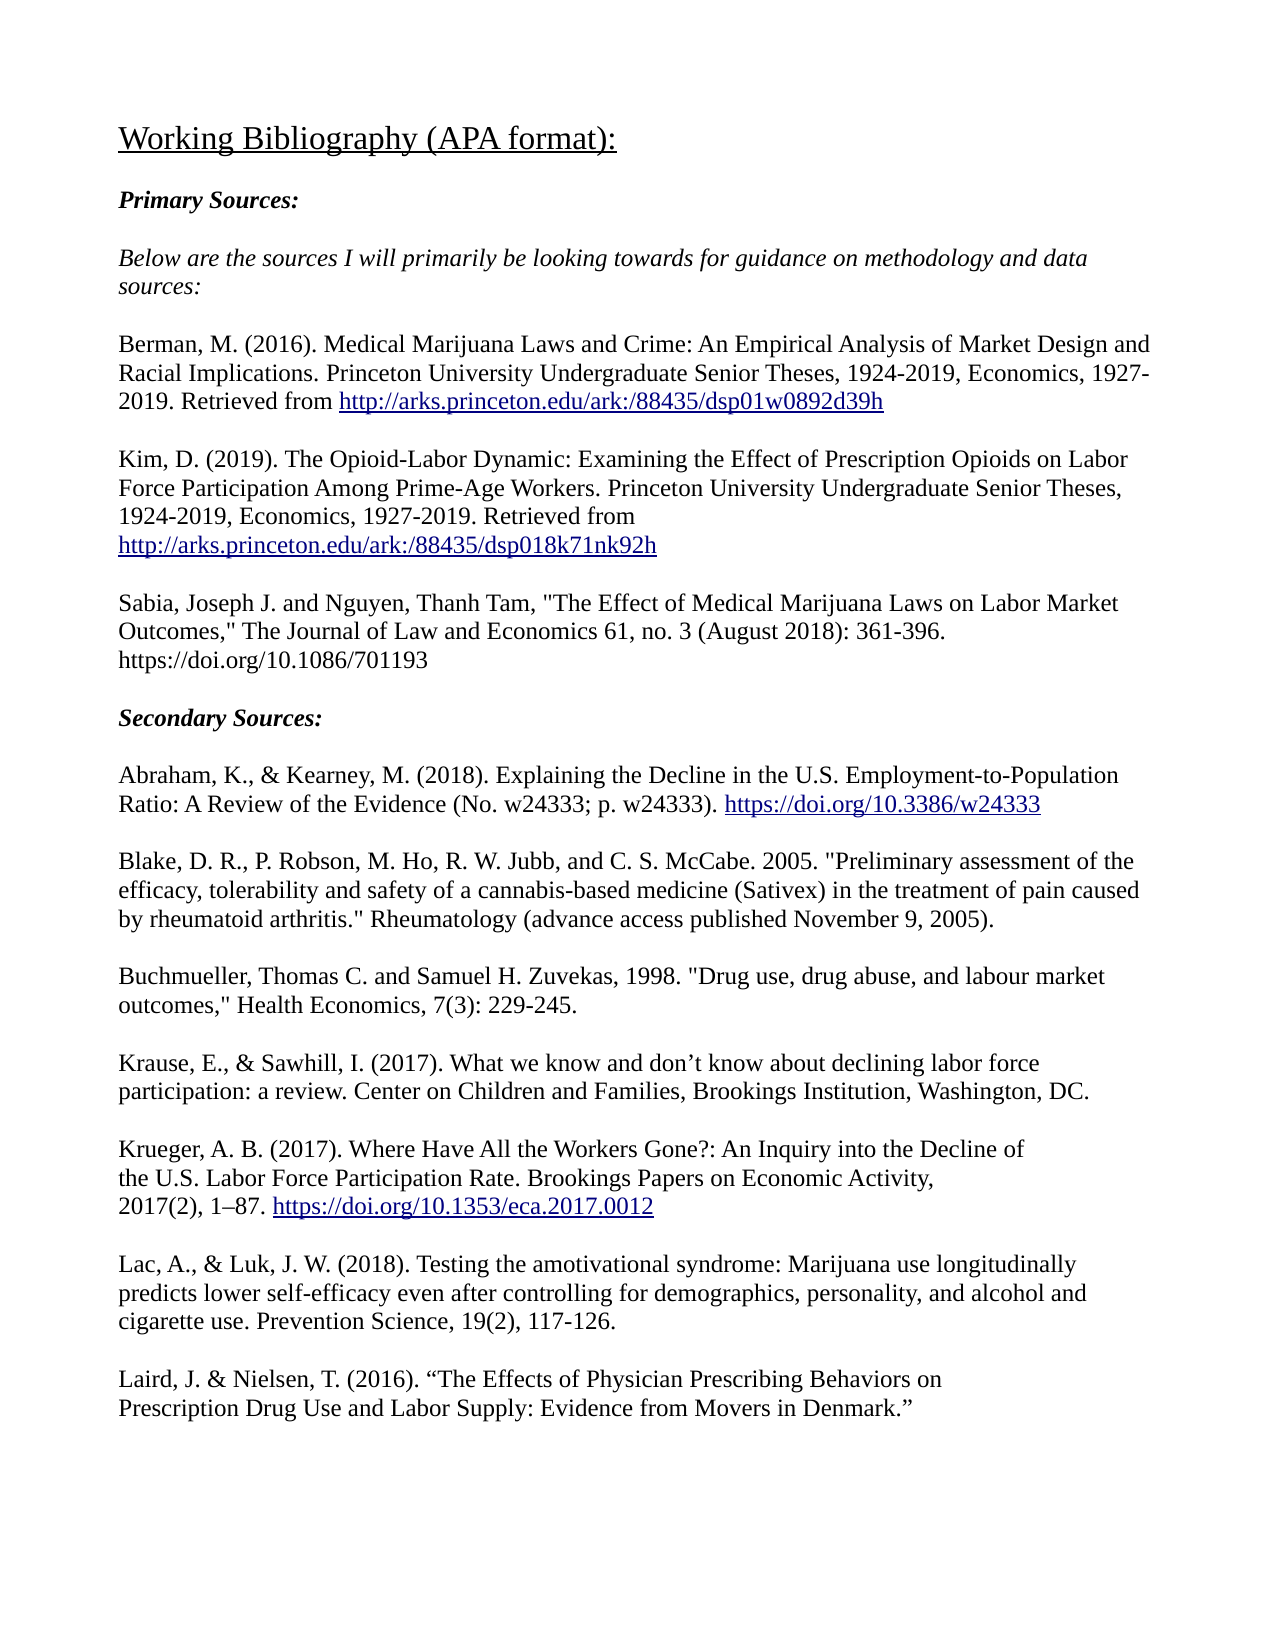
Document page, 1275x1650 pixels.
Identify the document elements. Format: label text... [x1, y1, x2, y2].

text Working Bibliography (APA format): [118, 118, 1157, 156]
text Berman, M. (2016). Medical Marijuana Laws and Crime: An Empirical Analysis of Market Design and Racial Implications. Princeton University Undergraduate Senior Theses, 1924-2019, Economics, 1927-2019. Retrieved from http://arks.princeton.edu/ark:/88435/dsp01w0892d39h [118, 329, 1157, 415]
text Prescription Drug Use and Labor Supply: Evidence from Movers in Denmark.” [118, 1393, 1157, 1421]
text Lac, A., & Luk, J. W. (2018). Testing the amotivational syndrome: Marijuana use longitudinally predicts lower self-efficacy even after controlling for demographics, personality, and alcohol and cigarette use. Prevention Science, 19(2), 117-126. [118, 1249, 1157, 1335]
text 2017(2), 1–87. https://doi.org/10.1353/eca.2017.0012 [118, 1191, 1157, 1220]
text Laird, J. & Nielsen, T. (2016). “The Effects of Physician Prescribing Behaviors on [118, 1364, 1157, 1393]
text Sabia, Joseph J. and Nguyen, Thanh Tam, "The Effect of Medical Marijuana Laws on Labor Market Outcomes," The Journal of Law and Economics 61, no. 3 (August 2018): 361-396. https://doi.org/10.1086/701193 [118, 588, 1157, 674]
text Abraham, K., & Kearney, M. (2018). Explaining the Decline in the U.S. Employment-to-Population Ratio: A Review of the Evidence (No. w24333; p. w24333). https://doi.org/10.3386/w24333 [118, 760, 1157, 818]
text Krueger, A. B. (2017). Where Have All the Workers Gone?: An Inquiry into the Decline of [118, 1134, 1157, 1163]
text Below are the sources I will primarily be looking towards for guidance on methodology and data sources: [118, 243, 1157, 300]
text Kim, D. (2019). The Opioid-Labor Dynamic: Examining the Effect of Prescription Opioids on Labor Force Participation Among Prime-Age Workers. Princeton University Undergraduate Senior Theses, 1924-2019, Economics, 1927-2019. Retrieved from http://arks.princeton.edu/ark:/88435/dsp018k71nk92h [118, 444, 1157, 559]
text Blake, D. R., P. Robson, M. Ho, R. W. Jubb, and C. S. McCabe. 2005. "Preliminary assessment of the efficacy, tolerability and safety of a cannabis-based medicine (Sativex) in the treatment of pain caused by rheumatoid arthritis." Rheumatology (advance access published November 9, 2005). [118, 846, 1157, 933]
text the U.S. Labor Force Participation Rate. Brookings Papers on Economic Activity, [118, 1163, 1157, 1191]
text Krause, E., & Sawhill, I. (2017). What we know and don’t know about declining labor force participation: a review. Center on Children and Families, Brookings Institution, Washington, DC. [118, 1048, 1157, 1105]
text Primary Sources: [118, 185, 1157, 214]
text Buchmueller, Thomas C. and Samuel H. Zuvekas, 1998. "Drug use, drug abuse, and labour market outcomes," Health Economics, 7(3): 229-245. [118, 961, 1157, 1019]
text Secondary Sources: [118, 703, 1157, 731]
